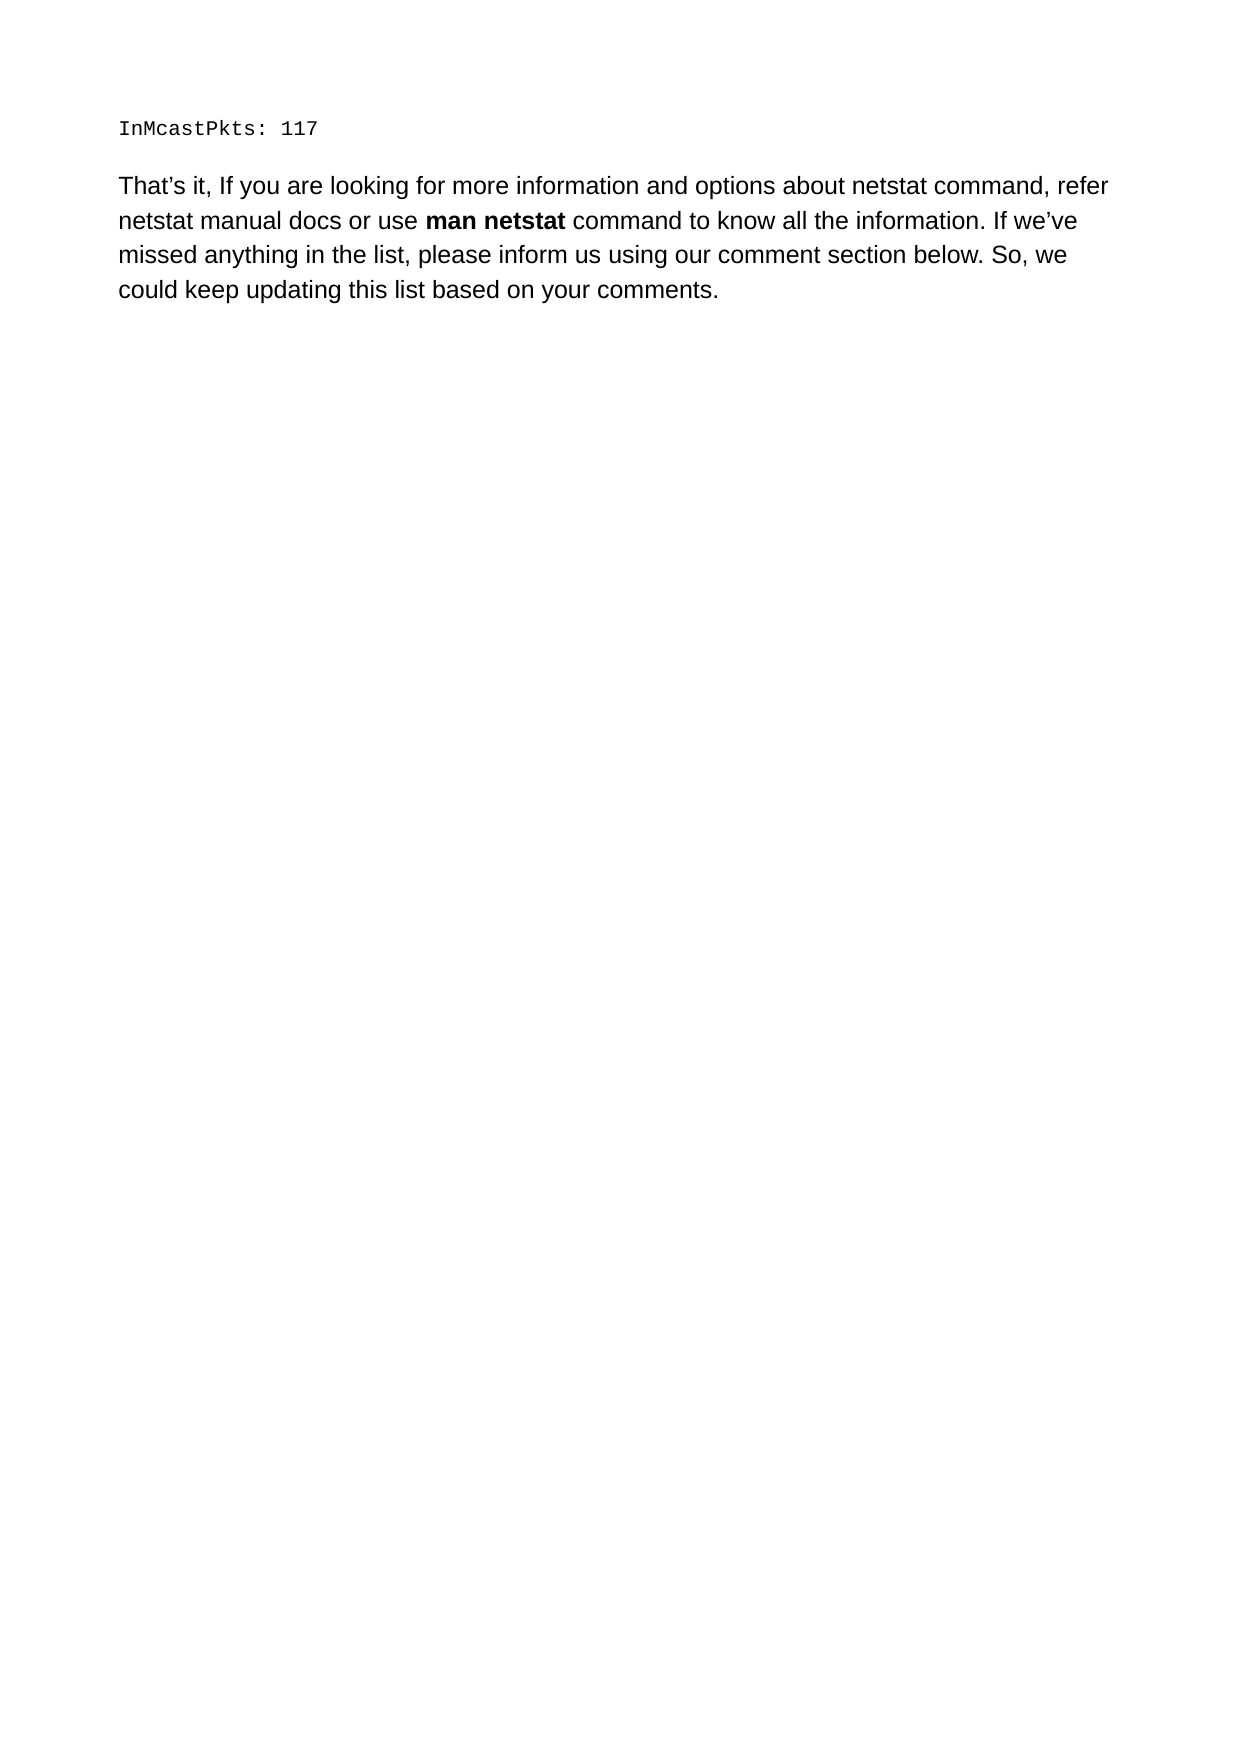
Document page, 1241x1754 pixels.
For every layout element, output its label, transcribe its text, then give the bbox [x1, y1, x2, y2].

text InMcastPkts: 117 [118, 118, 1122, 142]
text That’s it, If you are looking for more information and options about netstat command, refer netstat manual docs or use man netstat command to know all the information. If we’ve missed anything in the list, please inform us using our comment section below. So, we could keep updating this list based on your comments. [118, 171, 1122, 303]
